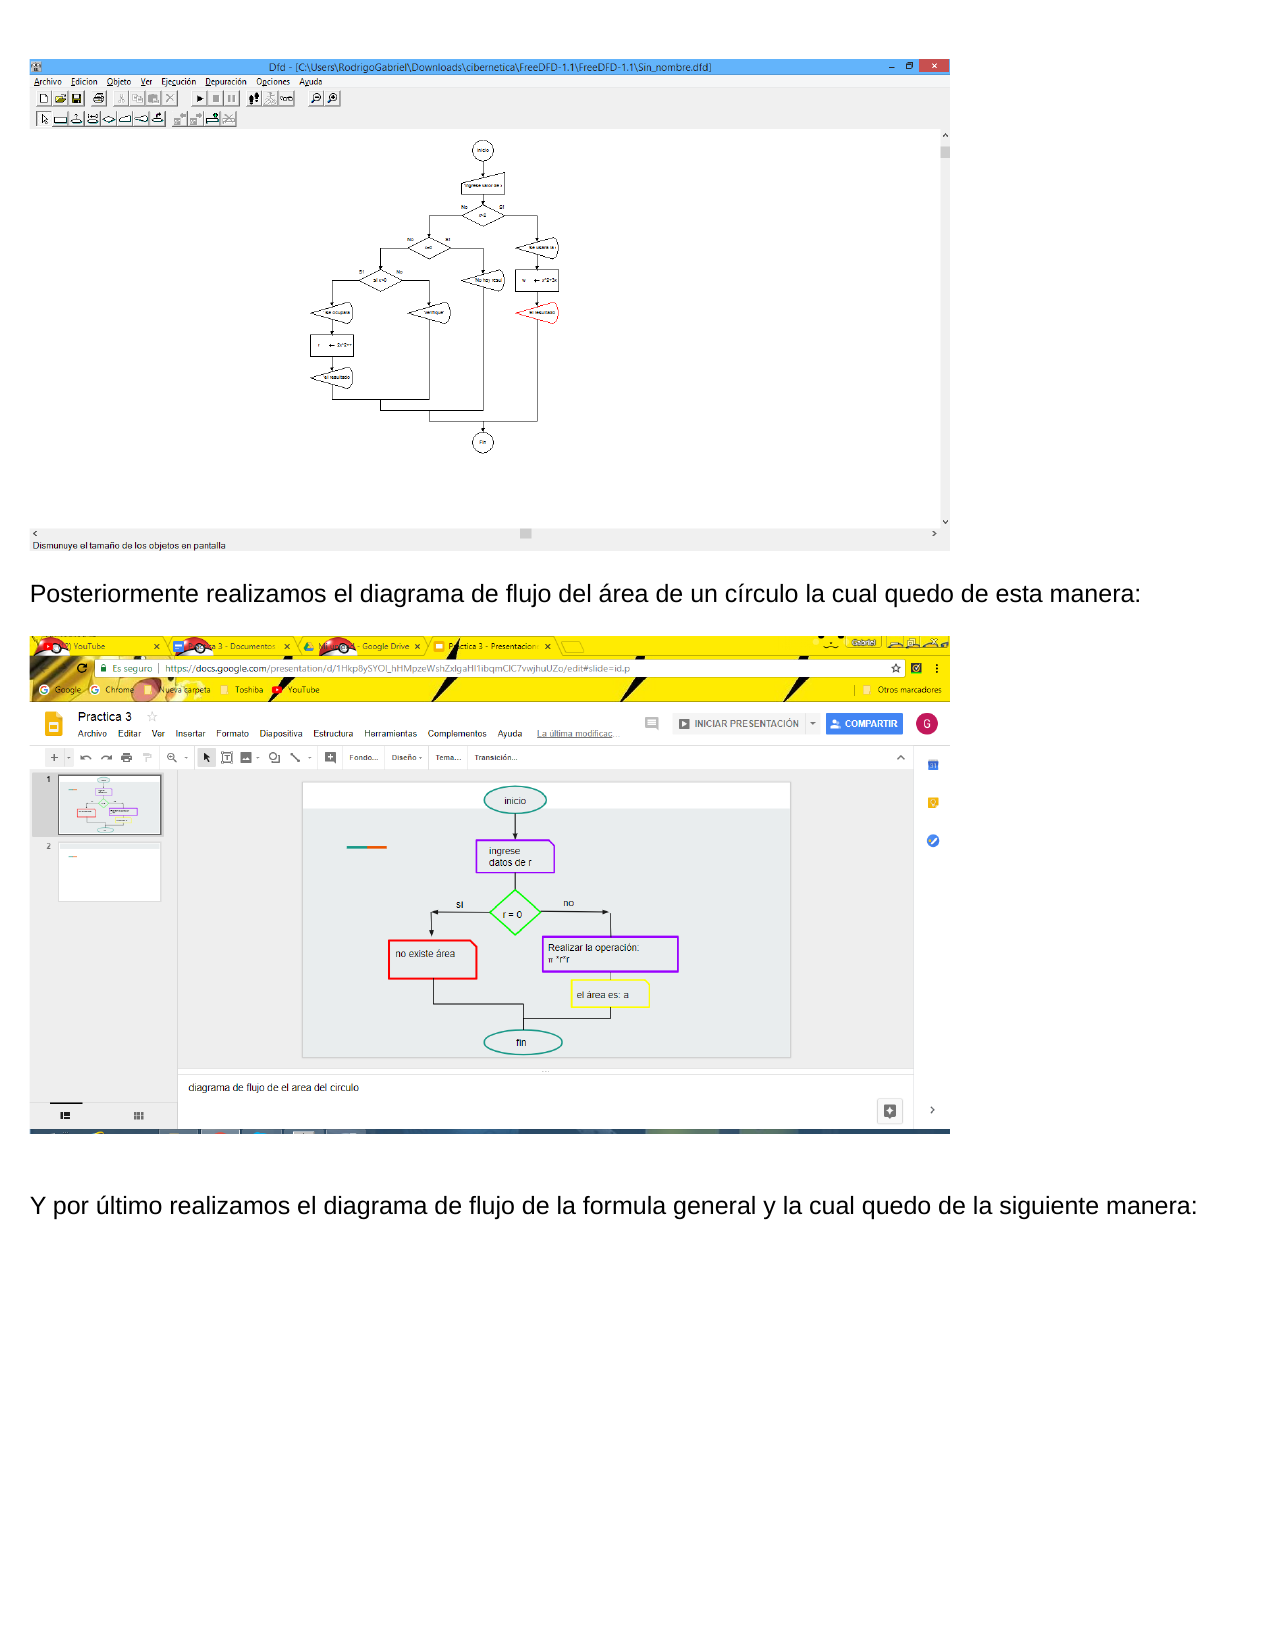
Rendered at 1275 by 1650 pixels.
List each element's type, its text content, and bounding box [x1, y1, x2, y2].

text Posteriormente realizamos el diagrama de flujo del área de un círculo la cual quedo de esta manera: [29, 579, 1205, 608]
text Y por último realizamos el diagrama de flujo de la formula general y la cual quedo de la siguiente manera: [29, 1191, 1205, 1219]
